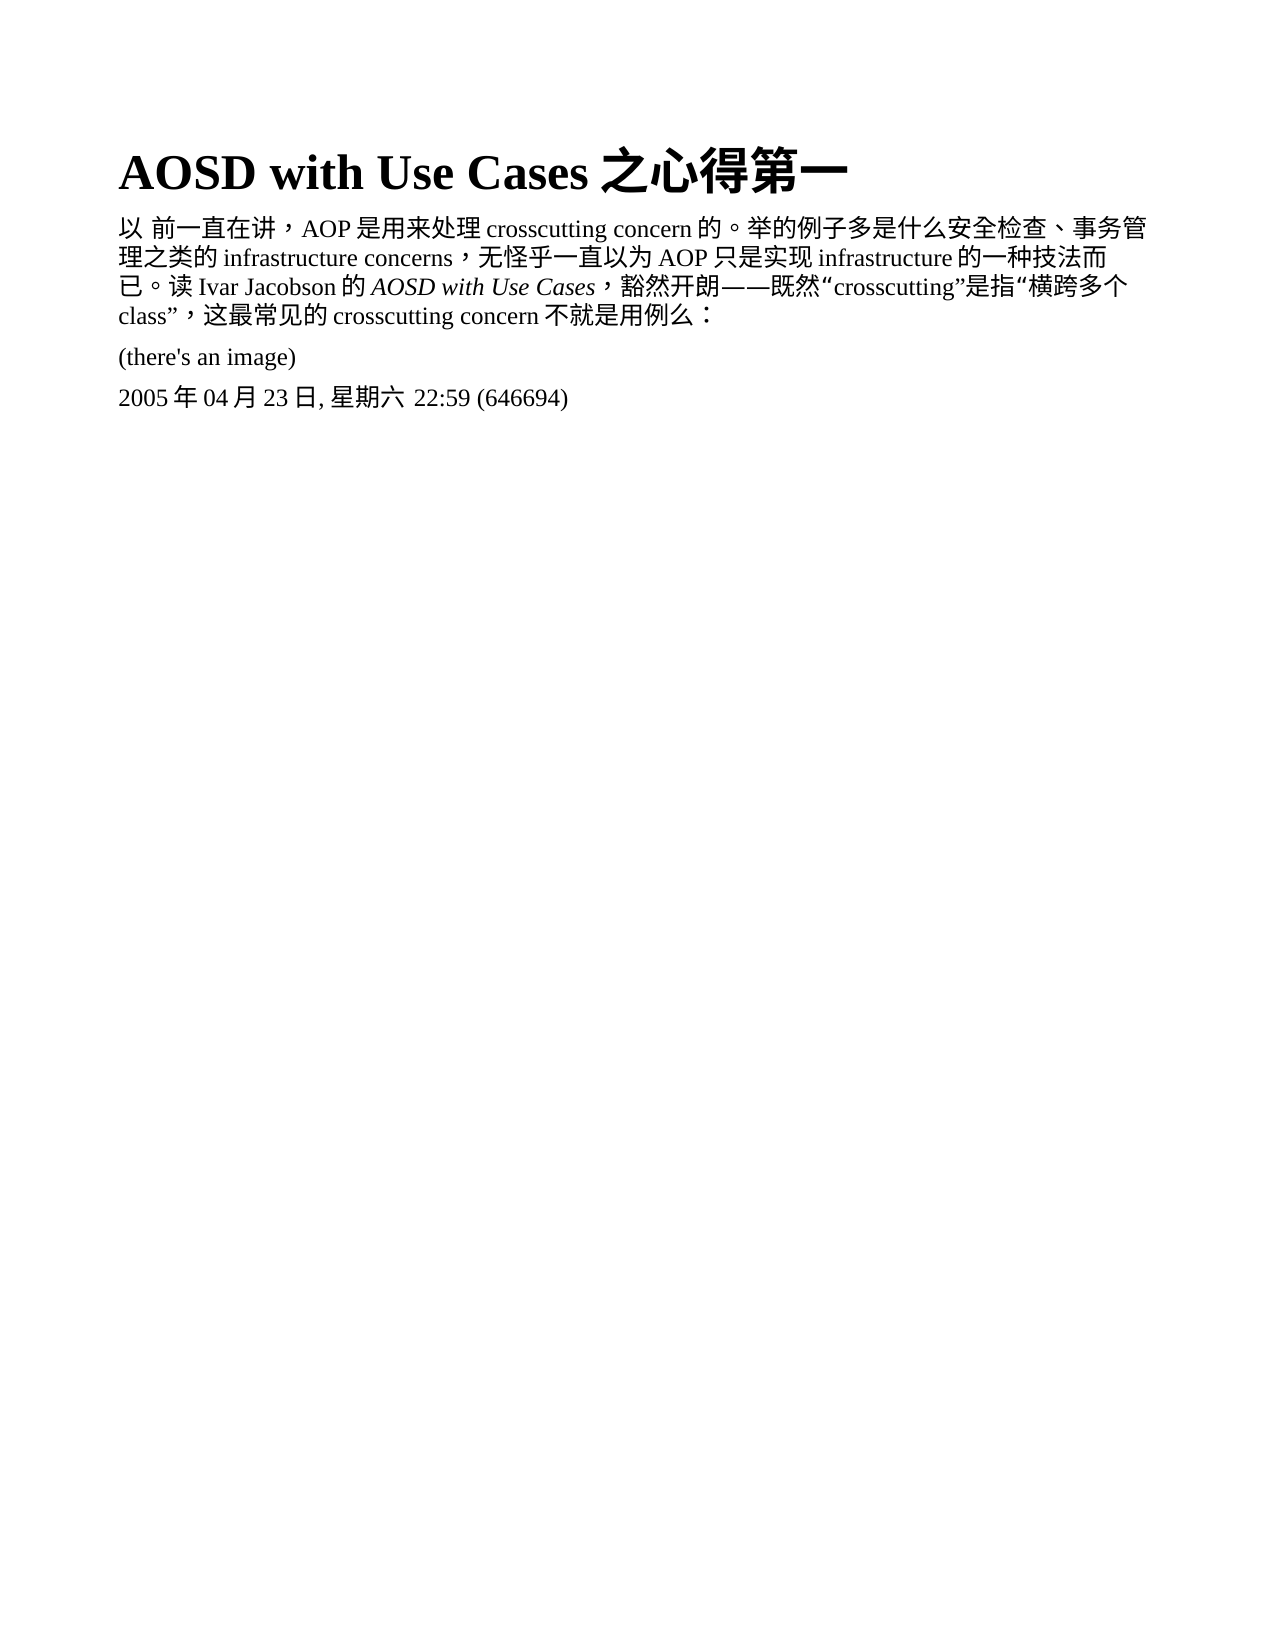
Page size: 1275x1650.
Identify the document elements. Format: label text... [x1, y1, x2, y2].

text 以 前一直在讲，AOP是用来处理crosscutting concern的。举的例子多是什么安全检查、事务管理之类的infrastructure concerns，无怪乎一直以为AOP只是实现infrastructure的一种技法而已。读Ivar Jacobson的AOSD with Use Cases，豁然开朗——既然“crosscutting”是指“横跨多个class”，这最常见的crosscutting concern不就是用例么： [118, 214, 1157, 331]
subtitle AOSD with Use Cases之心得第一 [118, 143, 1157, 201]
text (there's an image) [118, 343, 1157, 371]
text 2005年04月23日, 星期六 22:59 (646694) [118, 383, 1157, 412]
